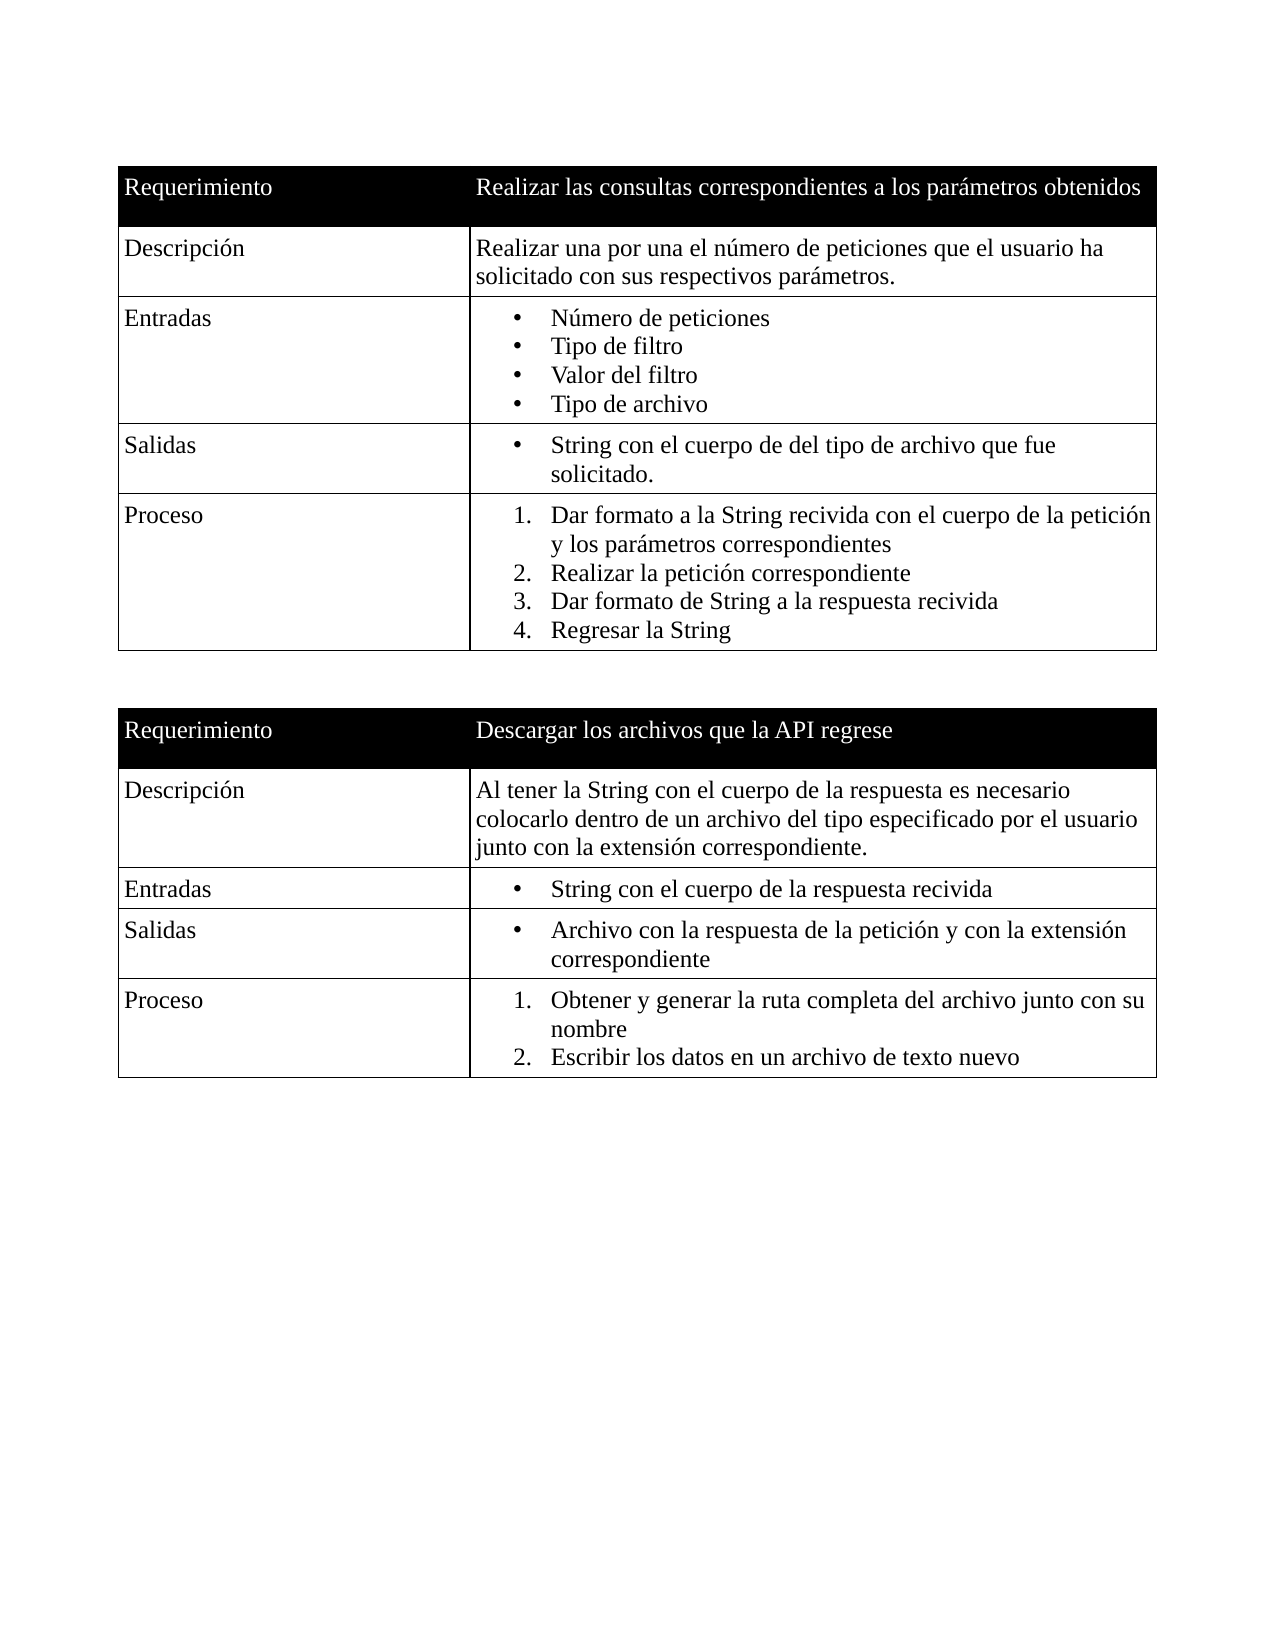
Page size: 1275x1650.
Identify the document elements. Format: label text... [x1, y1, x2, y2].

table_header Realizar las consultas correspondientes a los parámetros obtenidos [471, 167, 1156, 226]
table_cell String con el cuerpo de la respuesta recivida [471, 868, 1156, 908]
table_cell Entradas [119, 297, 469, 423]
table_cell Dar formato a la String recivida con el cuerpo de la petición y los parámetros correspondientes Realizar la petición correspondiente Dar formato de String a la respuesta recivida Regresar la String [471, 494, 1156, 649]
table_cell Salidas [119, 909, 469, 978]
table_cell Obtener y generar la ruta completa del archivo junto con su nombre Escribir los datos en un archivo de texto nuevo [471, 979, 1156, 1077]
table_cell Proceso [119, 979, 469, 1077]
table_cell Archivo con la respuesta de la petición y con la extensión correspondiente [471, 909, 1156, 978]
table_header Requerimiento [119, 167, 469, 226]
table_cell Proceso [119, 494, 469, 649]
table_cell Descripción [119, 227, 469, 296]
table_header Descargar los archivos que la API regrese [471, 709, 1156, 768]
table_header Requerimiento [119, 709, 469, 768]
table_cell Descripción [119, 769, 469, 867]
table_cell Al tener la String con el cuerpo de la respuesta es necesario colocarlo dentro de un archivo del tipo especificado por el usuario junto con la extensión correspondiente. [471, 769, 1156, 867]
table_cell Salidas [119, 424, 469, 493]
table_cell Realizar una por una el número de peticiones que el usuario ha solicitado con sus respectivos parámetros. [471, 227, 1156, 296]
table_cell Entradas [119, 868, 469, 908]
table_cell String con el cuerpo de del tipo de archivo que fue solicitado. [471, 424, 1156, 493]
table_cell Número de peticiones Tipo de filtro Valor del filtro Tipo de archivo [471, 297, 1156, 423]
